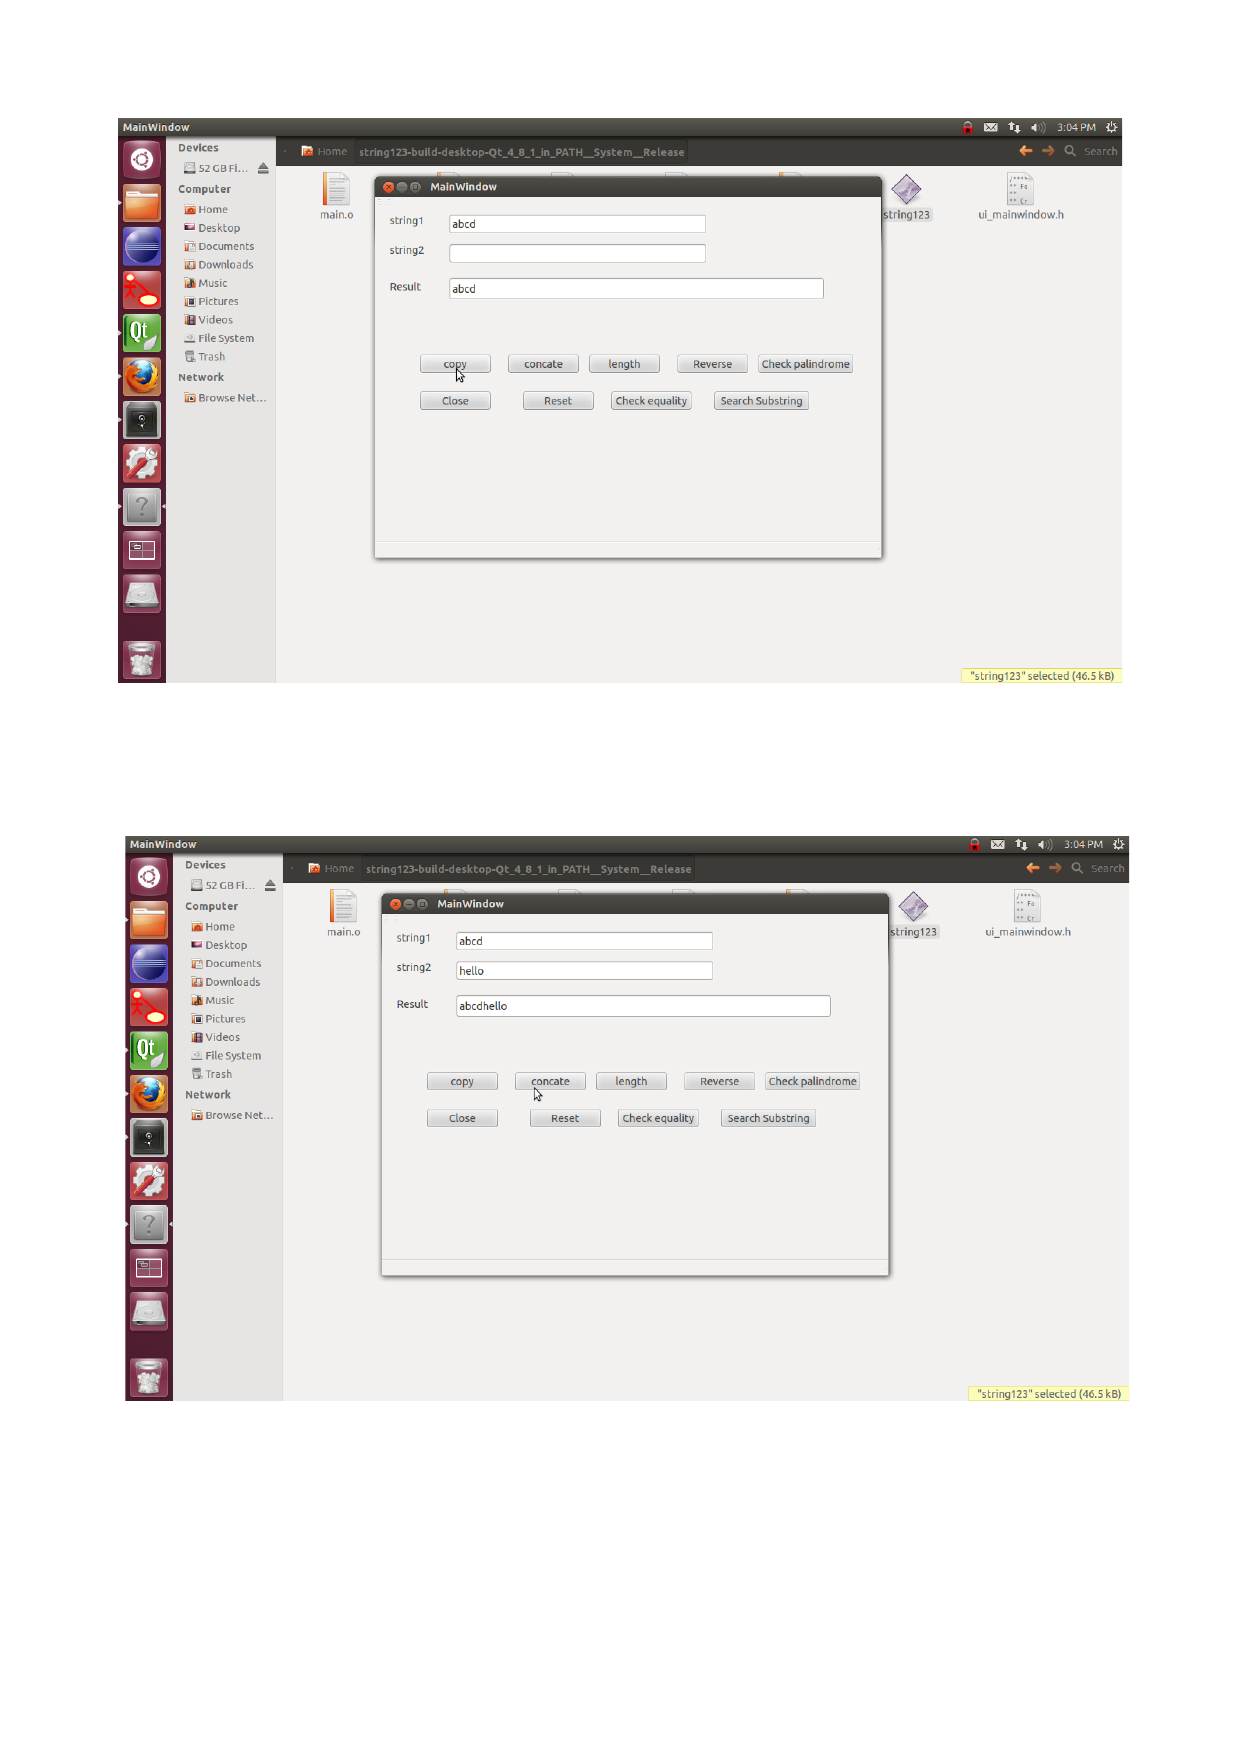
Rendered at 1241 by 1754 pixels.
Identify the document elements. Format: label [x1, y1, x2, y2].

picture [125, 836, 1130, 1401]
picture [118, 118, 1123, 683]
